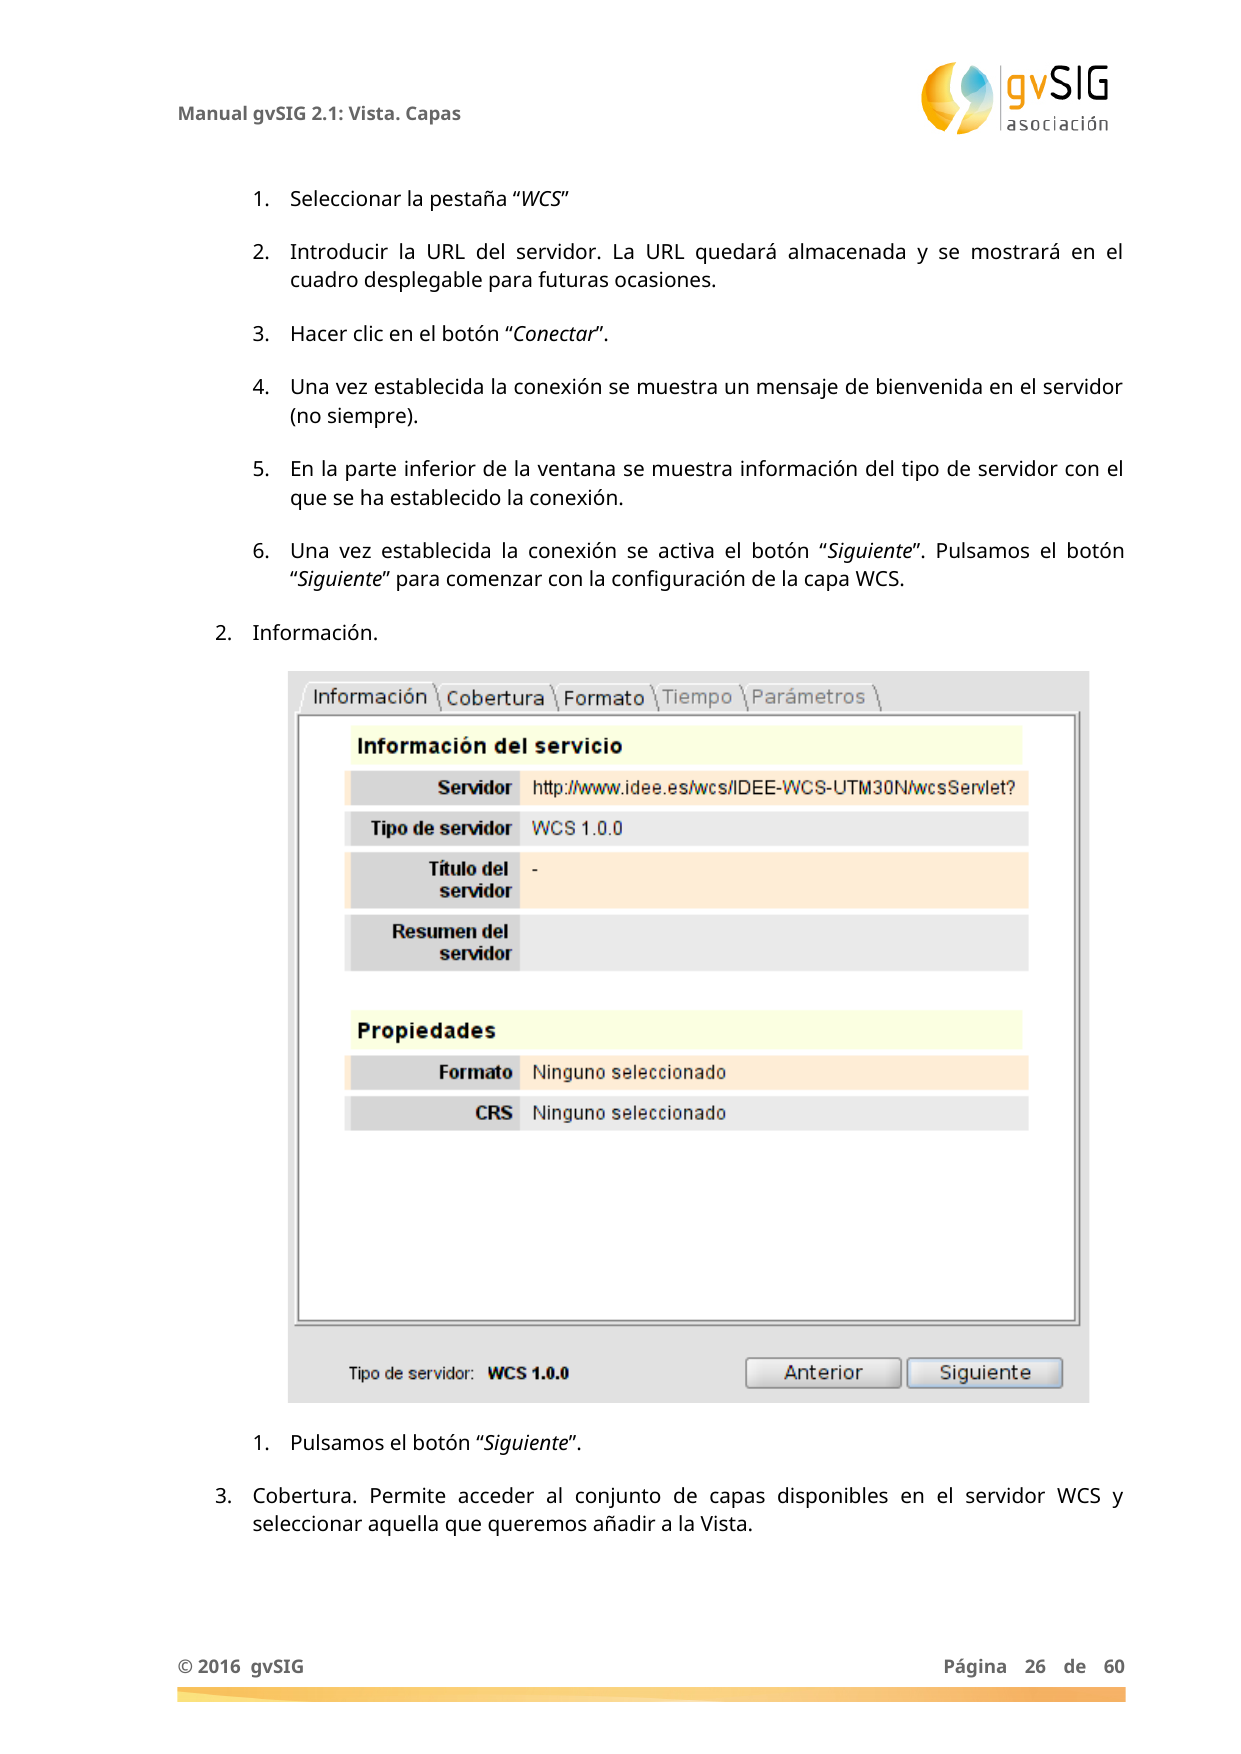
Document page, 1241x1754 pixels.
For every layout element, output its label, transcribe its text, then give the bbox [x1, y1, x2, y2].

picture [177, 1687, 1126, 1702]
list Información. [215, 618, 1125, 646]
picture [902, 47, 1122, 148]
list Una vez establecida la conexión se muestra un mensaje de bienvenida en el servidor (no siempre). [252, 372, 1125, 429]
list En la parte inferior de la ventana se muestra información del tipo de servidor con el que se ha establecido la conexión. [252, 454, 1125, 511]
picture [287, 671, 1090, 1403]
list Seleccionar la pestaña “WCS” [252, 184, 1125, 212]
list Una vez establecida la conexión se activa el botón “Siguiente”. Pulsamos el botón “Siguiente” para comenzar con la configuración de la capa WCS. [252, 536, 1125, 593]
list Introducir la URL del servidor. La URL quedará almacenada y se mostrará en el cuadro desplegable para futuras ocasiones. [252, 237, 1125, 294]
list Pulsamos el botón “Siguiente”. [252, 1428, 1125, 1456]
list Cobertura. Permite acceder al conjunto de capas disponibles en el servidor WCS y seleccionar aquella que queremos añadir a la Vista. [215, 1481, 1125, 1538]
list Hacer clic en el botón “Conectar”. [252, 319, 1125, 347]
